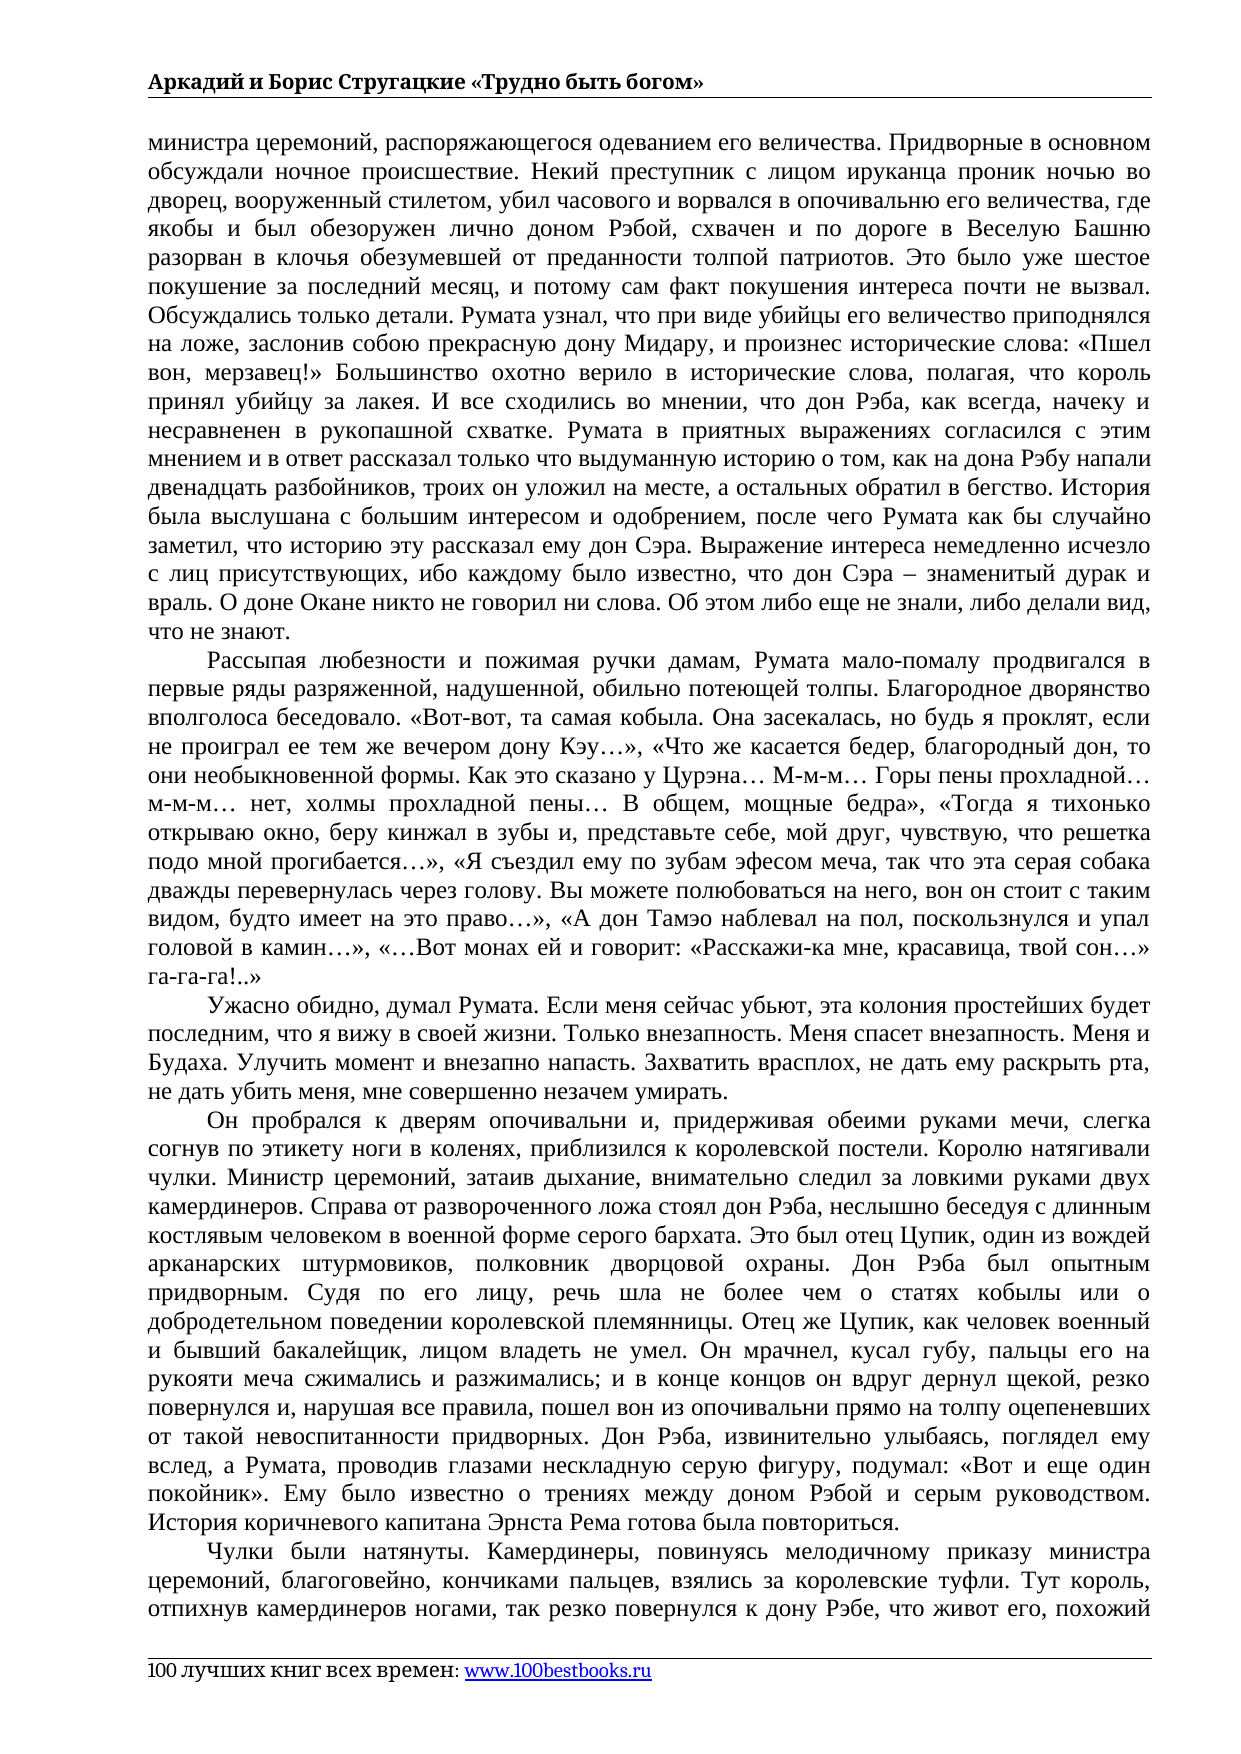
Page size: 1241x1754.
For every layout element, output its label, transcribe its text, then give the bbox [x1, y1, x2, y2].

text Ужасно обидно, думал Румата. Если меня сейчас убьют, эта колония простейших будет последним, что я вижу в своей жизни. Только внезапность. Меня спасет внезапность. Меня и Будаха. Улучить момент и внезапно напасть. Захватить врасплох, не дать ему раскрыть рта, не дать убить меня, мне совершенно незачем умирать. [148, 990, 1152, 1105]
text Он пробрался к дверям опочивальни и, придерживая обеими руками мечи, слегка согнув по этикету ноги в коленях, приблизился к королевской постели. Королю натягивали чулки. Министр церемоний, затаив дыхание, внимательно следил за ловкими руками двух камердинеров. Справа от развороченного ложа стоял дон Рэба, неслышно беседуя с длинным костлявым человеком в военной форме серого бархата. Это был отец Цупик, один из вождей арканарских штурмовиков, полковник дворцовой охраны. Дон Рэба был опытным придворным. Судя по его лицу, речь шла не более чем о статях кобылы или о добродетельном поведении королевской племянницы. Отец же Цупик, как человек военный и бывший бакалейщик, лицом владеть не умел. Он мрачнел, кусал губу, пальцы его на рукояти меча сжимались и разжимались; и в конце концов он вдруг дернул щекой, резко повернулся и, нарушая все правила, пошел вон из опочивальни прямо на толпу оцепеневших от такой невоспитанности придворных. Дон Рэба, извинительно улыбаясь, поглядел ему вслед, а Румата, проводив глазами нескладную серую фигуру, подумал: «Вот и еще один покойник». Ему было известно о трениях между доном Рэбой и серым руководством. История коричневого капитана Эрнста Рема готова была повториться. [148, 1105, 1152, 1536]
text Чулки были натянуты. Камердинеры, повинуясь мелодичному приказу министра церемоний, благоговейно, кончиками пальцев, взялись за королевские туфли. Тут король, отпихнув камердинеров ногами, так резко повернулся к дону Рэбе, что живот его, похожий [148, 1536, 1152, 1622]
text министра церемоний, распоряжающегося одеванием его величества. Придворные в основном обсуждали ночное происшествие. Некий преступник с лицом ируканца проник ночью во дворец, вооруженный стилетом, убил часового и ворвался в опочивальню его величества, где якобы и был обезоружен лично доном Рэбой, схвачен и по дороге в Веселую Башню разорван в клочья обезумевшей от преданности толпой патриотов. Это было уже шестое покушение за последний месяц, и потому сам факт покушения интереса почти не вызвал. Обсуждались только детали. Румата узнал, что при виде убийцы его величество приподнялся на ложе, заслонив собою прекрасную дону Мидару, и произнес исторические слова: «Пшел вон, мерзавец!» Большинство охотно верило в исторические слова, полагая, что король принял убийцу за лакея. И все сходились во мнении, что дон Рэба, как всегда, начеку и несравненен в рукопашной схватке. Румата в приятных выражениях согласился с этим мнением и в ответ рассказал только что выдуманную историю о том, как на дона Рэбу напали двенадцать разбойников, троих он уложил на месте, а остальных обратил в бегство. История была выслушана с большим интересом и одобрением, после чего Румата как бы случайно заметил, что историю эту рассказал ему дон Сэра. Выражение интереса немедленно исчезло с лиц присутствующих, ибо каждому было известно, что дон Сэра – знаменитый дурак и враль. О доне Окане никто не говорил ни слова. Об этом либо еще не знали, либо делали вид, что не знают. [148, 127, 1152, 645]
text Рассыпая любезности и пожимая ручки дамам, Румата мало-помалу продвигался в первые ряды разряженной, надушенной, обильно потеющей толпы. Благородное дворянство вполголоса беседовало. «Вот-вот, та самая кобыла. Она засекалась, но будь я проклят, если не проиграл ее тем же вечером дону Кэу…», «Что же касается бедер, благородный дон, то они необыкновенной формы. Как это сказано у Цурэна… М-м-м… Горы пены прохладной… м-м-м… нет, холмы прохладной пены… В общем, мощные бедра», «Тогда я тихонько открываю окно, беру кинжал в зубы и, представьте себе, мой друг, чувствую, что решетка подо мной прогибается…», «Я съездил ему по зубам эфесом меча, так что эта серая собака дважды перевернулась через голову. Вы можете полюбоваться на него, вон он стоит с таким видом, будто имеет на это право…», «А дон Тамэо наблевал на пол, поскользнулся и упал головой в камин…», «…Вот монах ей и говорит: «Расскажи-ка мне, красавица, твой сон…» га-га-га!..» [148, 645, 1152, 990]
